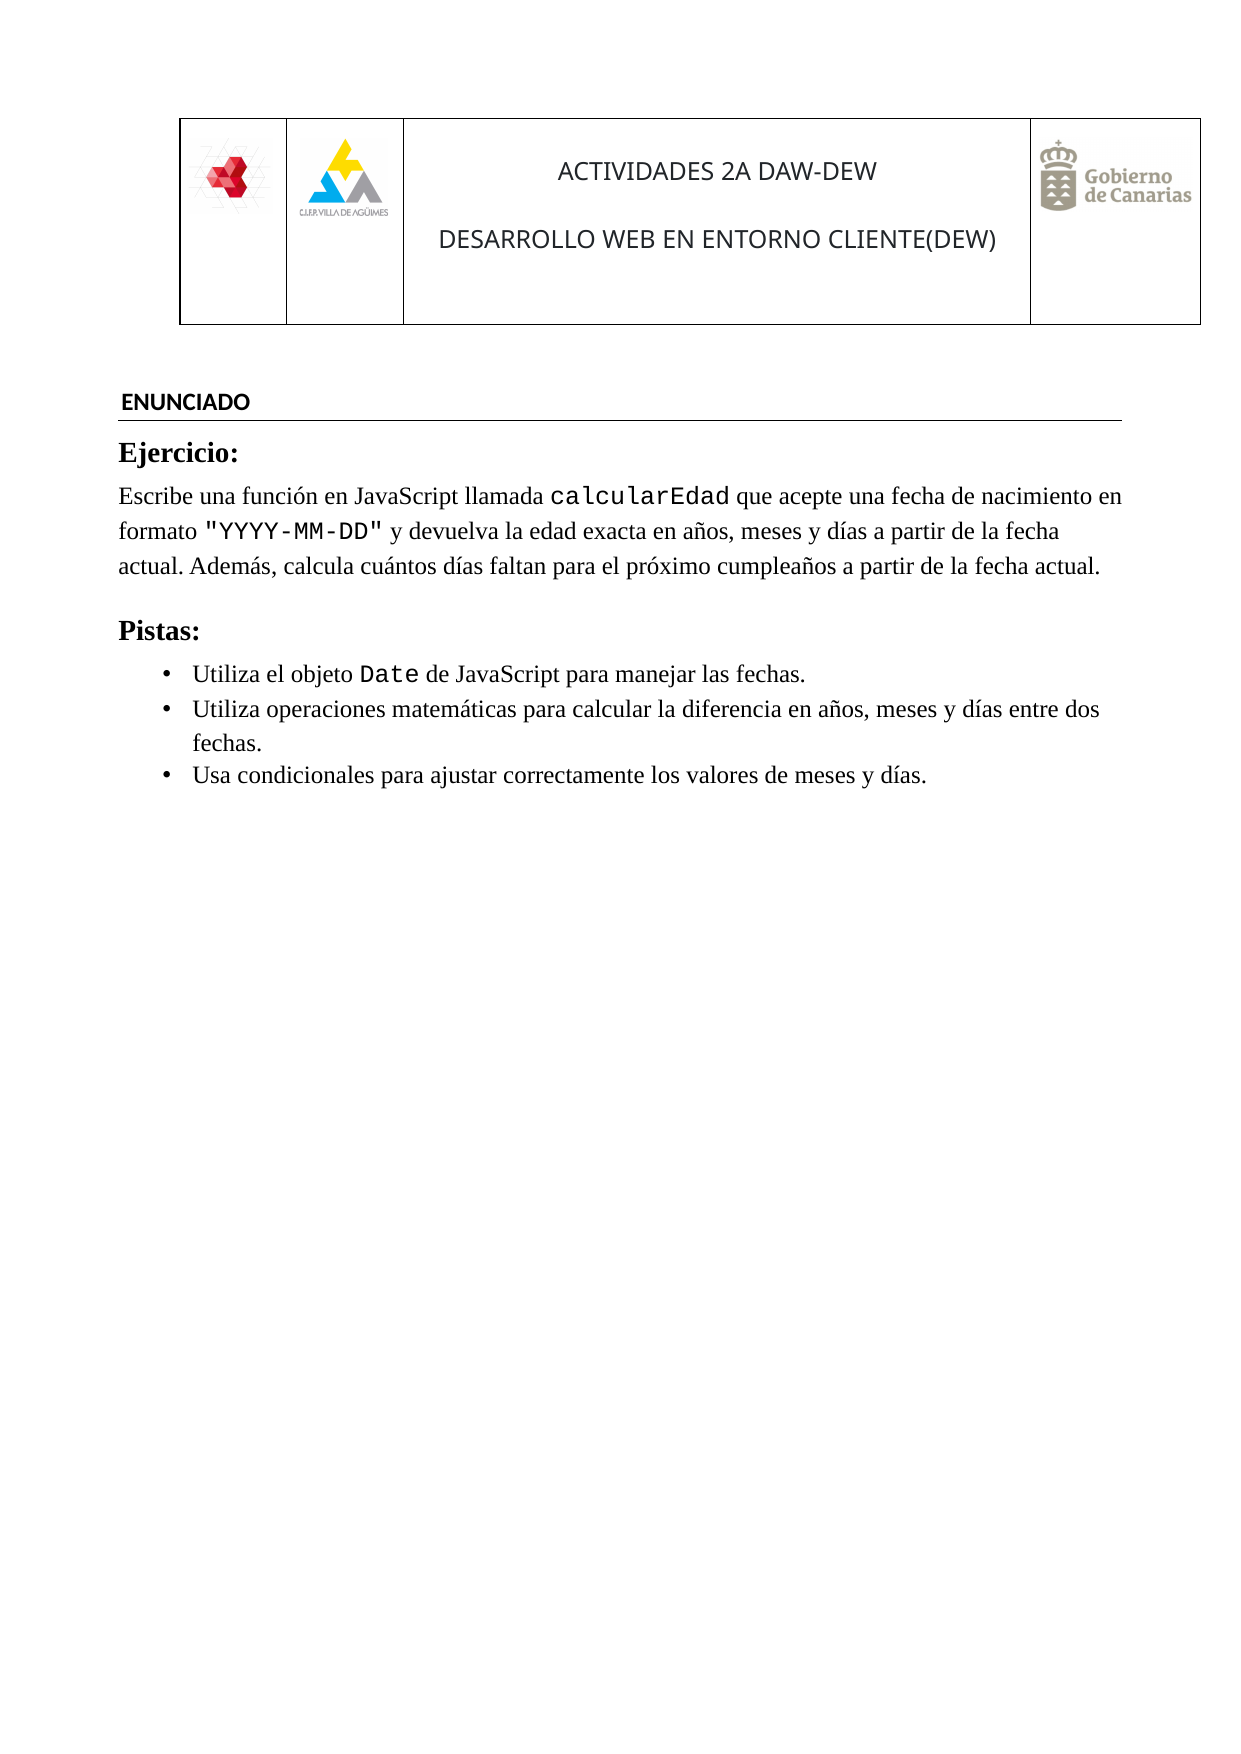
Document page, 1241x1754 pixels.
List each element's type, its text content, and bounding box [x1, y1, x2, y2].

picture [187, 138, 273, 214]
subtitle Ejercicio: [118, 435, 1122, 468]
list Utiliza el objeto Date de JavaScript para manejar las fechas. [162, 659, 1122, 690]
picture [299, 138, 389, 217]
picture [1037, 137, 1193, 212]
list Usa condicionales para ajustar correctamente los valores de meses y días. [162, 761, 1122, 789]
subtitle Pistas: [118, 613, 1122, 647]
text ENUNCIADO [118, 384, 1122, 420]
text Escribe una función en JavaScript llamada calcularEdad que acepte una fecha de nacimiento en formato "YYYY-MM-DD" y devuelva la edad exacta en años, meses y días a partir de la fecha actual. Además, calcula cuántos días faltan para el próximo cumpleaños a partir de la fecha actual. [118, 481, 1122, 580]
list Utiliza operaciones matemáticas para calcular la diferencia en años, meses y días entre dos fechas. [162, 694, 1122, 756]
